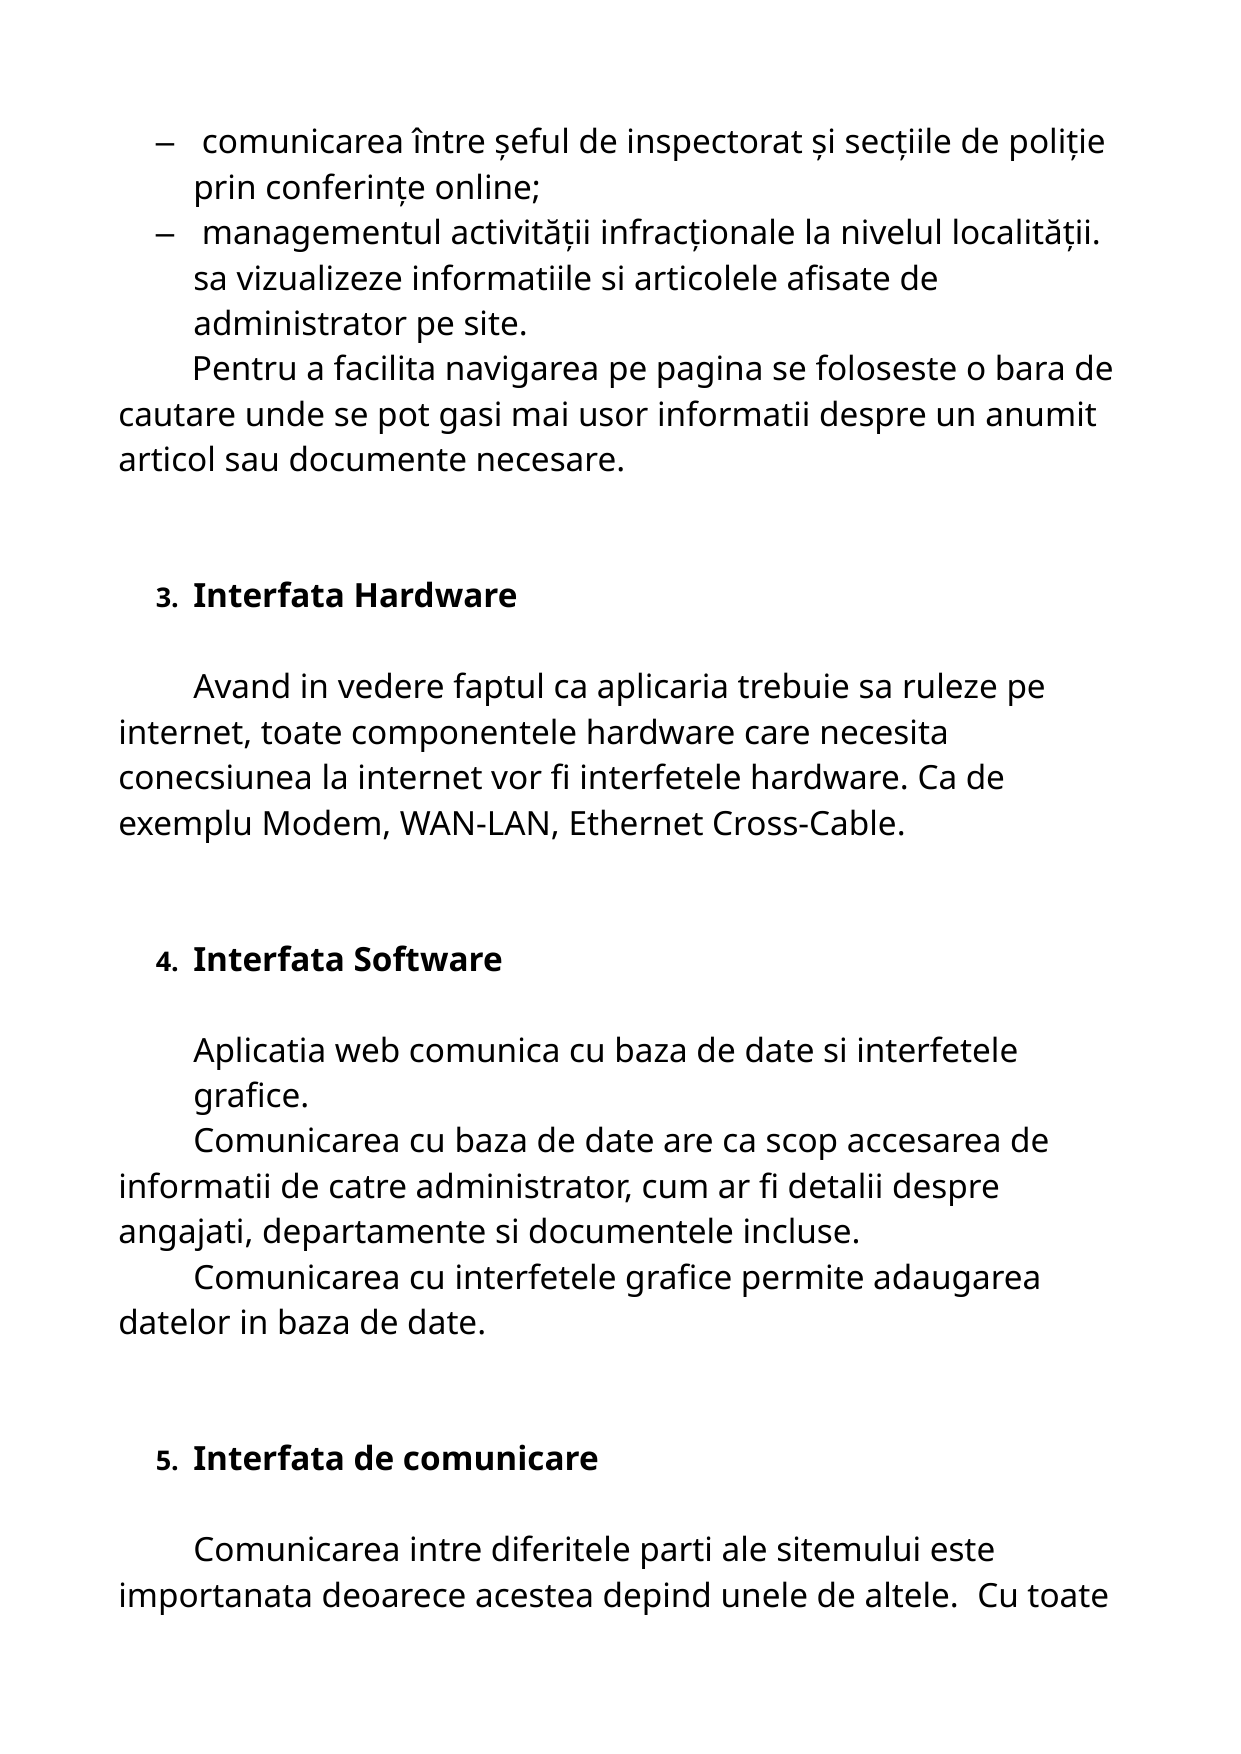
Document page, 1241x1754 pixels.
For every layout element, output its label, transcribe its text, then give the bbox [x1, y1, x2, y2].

text Comunicarea intre diferitele parti ale sitemului este importanata deoarece acestea depind unele de altele. Cu toate [118, 1526, 1122, 1617]
text Avand in vedere faptul ca aplicaria trebuie sa ruleze pe internet, toate componentele hardware care necesita conecsiunea la internet vor fi interfetele hardware. Ca de exemplu Modem, WAN-LAN, Ethernet Cross-Cable. [118, 663, 1122, 845]
list Interfata Hardware [156, 572, 1122, 618]
text Comunicarea cu baza de date are ca scop accesarea de informatii de catre administrator, cum ar fi detalii despre angajati, departamente si documentele incluse. [118, 1117, 1122, 1253]
list comunicarea între șeful de inspectorat și secțiile de poliție prin conferințe online; [156, 118, 1122, 209]
text Pentru a facilita navigarea pe pagina se foloseste o bara de cautare unde se pot gasi mai usor informatii despre un anumit articol sau documente necesare. [118, 345, 1122, 481]
text Comunicarea cu interfetele grafice permite adaugarea datelor in baza de date. [118, 1253, 1122, 1344]
list Interfata Software [156, 936, 1122, 981]
list managementul activității infracționale la nivelul localității. sa vizualizeze informatiile si articolele afisate de administrator pe site. [156, 209, 1122, 345]
text Aplicatia web comunica cu baza de date si interfetele grafice. [193, 1026, 1122, 1117]
list Interfata de comunicare [156, 1435, 1122, 1481]
